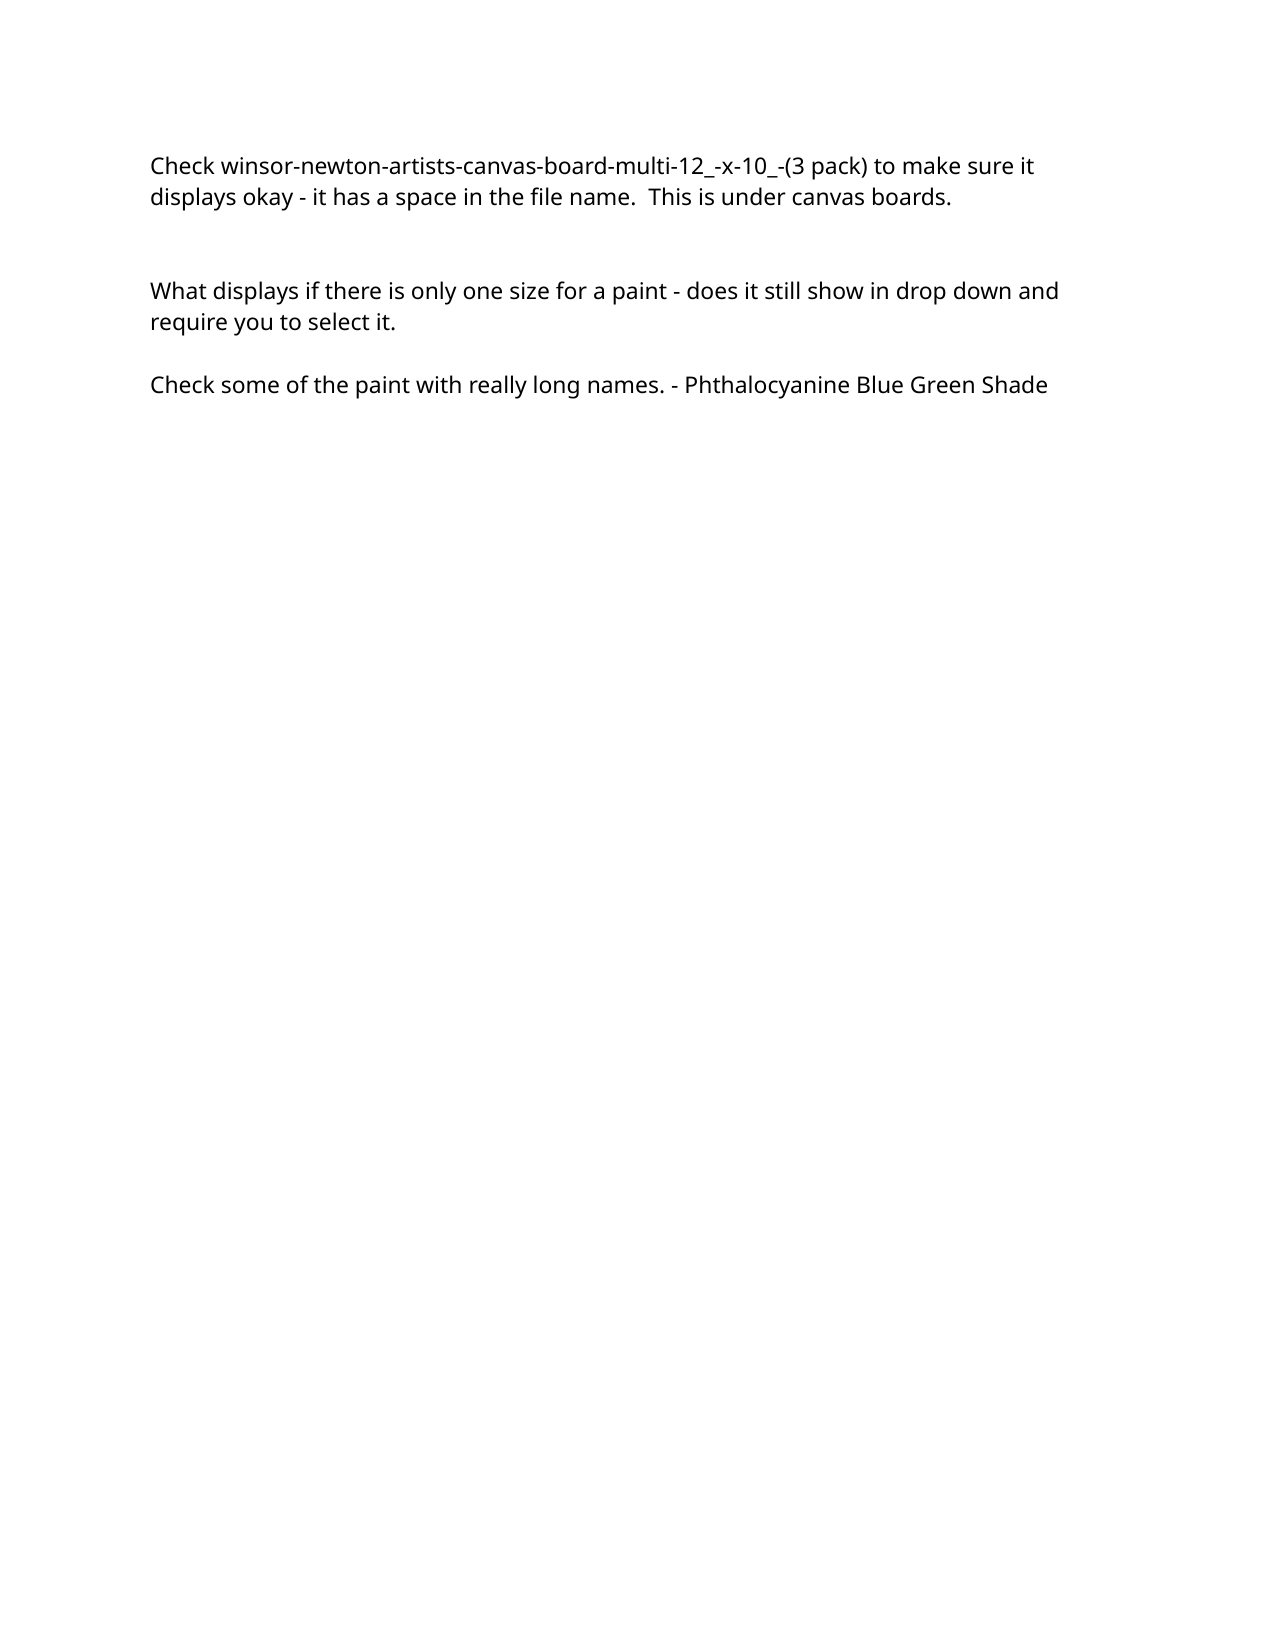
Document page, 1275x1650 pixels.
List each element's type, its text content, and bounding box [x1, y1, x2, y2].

text Check some of the paint with really long names. - Phthalocyanine Blue Green Shade [150, 369, 1125, 400]
text What displays if there is only one size for a paint - does it still show in drop down and require you to select it. [150, 275, 1125, 337]
text Check winsor-newton-artists-canvas-board-multi-12_-x-10_-(3 pack) to make sure it displays okay - it has a space in the file name. This is under canvas boards. [150, 150, 1125, 212]
